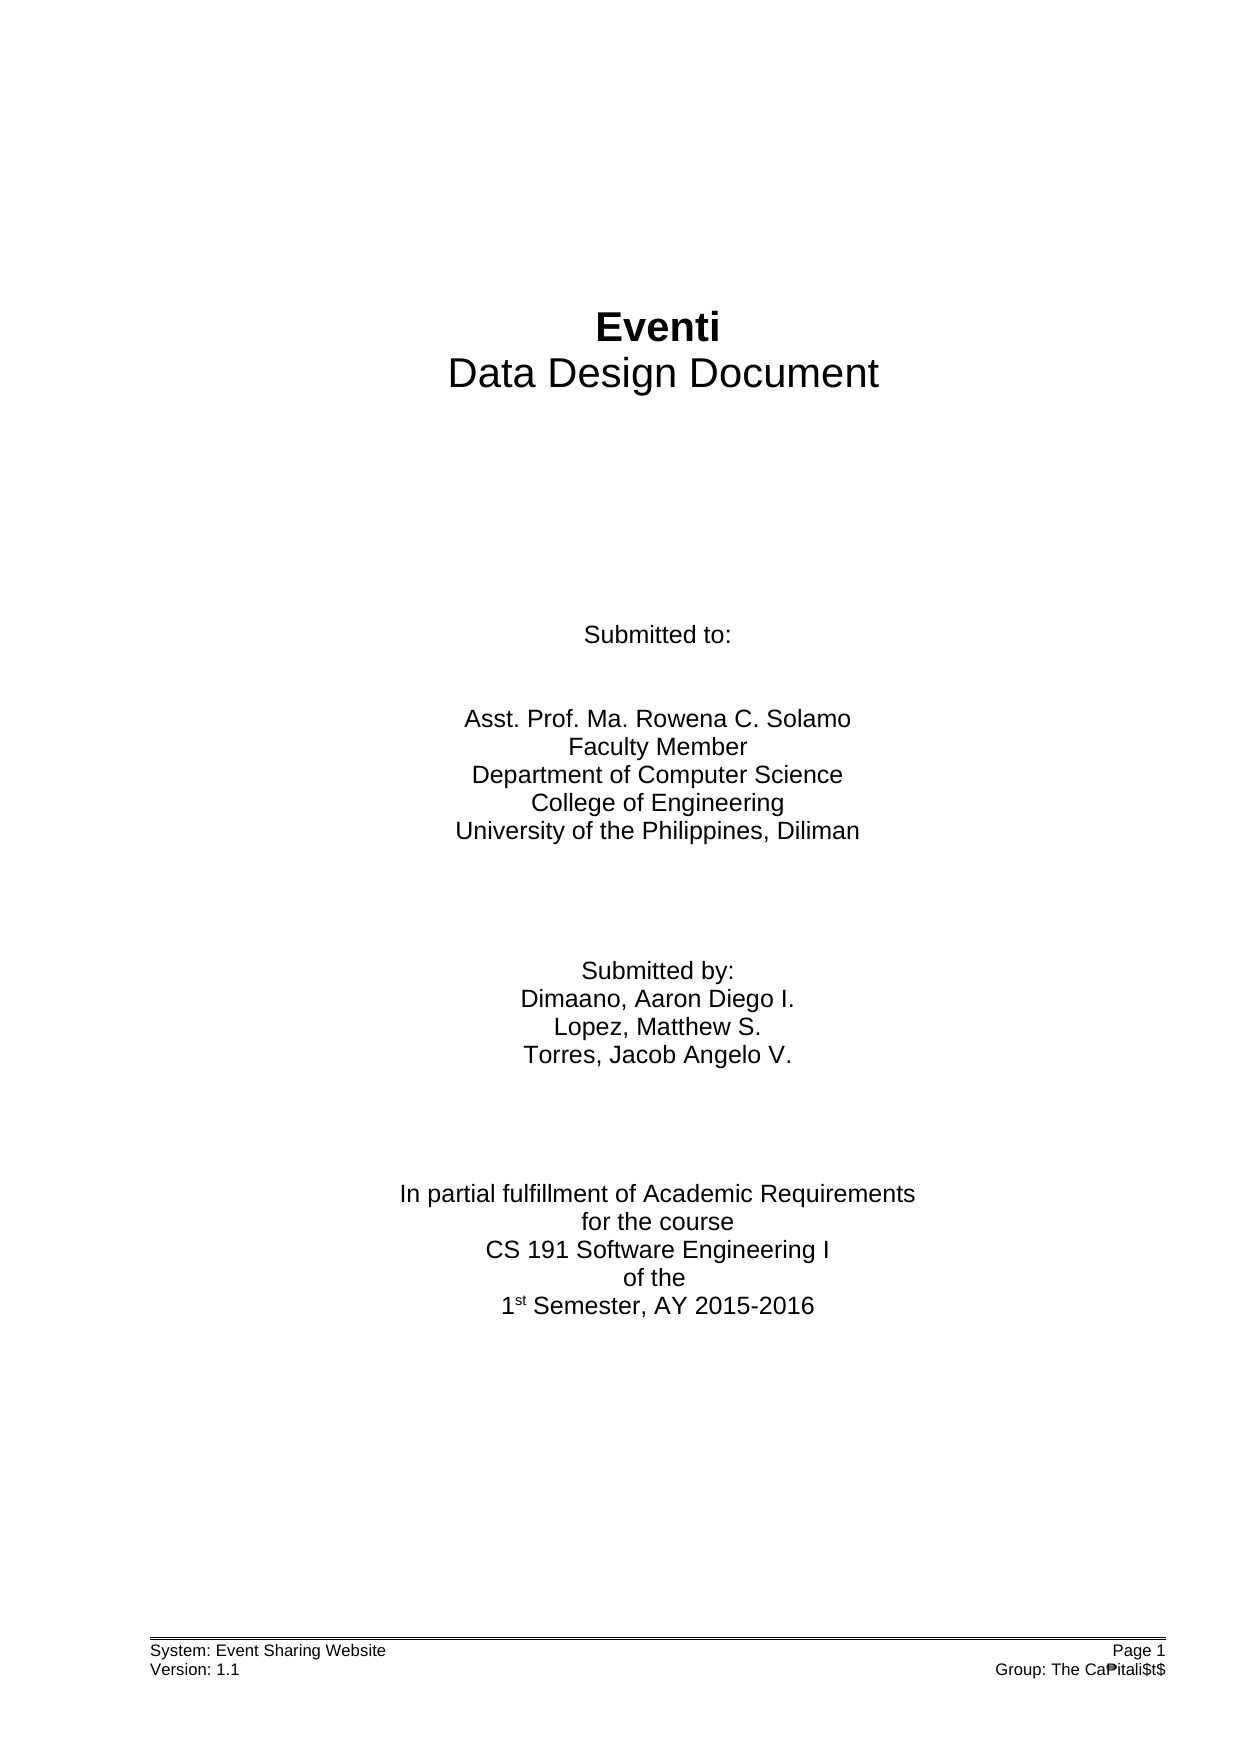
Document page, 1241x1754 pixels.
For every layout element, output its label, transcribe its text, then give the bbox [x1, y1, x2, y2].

text Submitted by: [150, 957, 1166, 985]
text Data Design Document [150, 350, 1166, 397]
text University of the Philippines, Diliman [150, 817, 1166, 845]
text Faculty Member [150, 733, 1166, 761]
text Asst. Prof. Ma. Rowena C. Solamo [150, 705, 1166, 733]
text Dimaano, Aaron Diego I. [150, 985, 1166, 1013]
text CS 191 Software Engineering I [150, 1236, 1166, 1264]
text Eventi [150, 304, 1166, 350]
text College of Engineering [150, 789, 1166, 817]
text for the course [150, 1208, 1166, 1236]
text Torres, Jacob Angelo V. [150, 1041, 1166, 1069]
text of the [150, 1264, 1166, 1292]
text In partial fulfillment of Academic Requirements [150, 1180, 1166, 1208]
text Submitted to: [150, 621, 1166, 649]
subtitle 1st Semester, AY 2015-2016 [150, 1292, 1166, 1320]
text Lopez, Matthew S. [150, 1013, 1166, 1041]
text Department of Computer Science [150, 761, 1166, 789]
